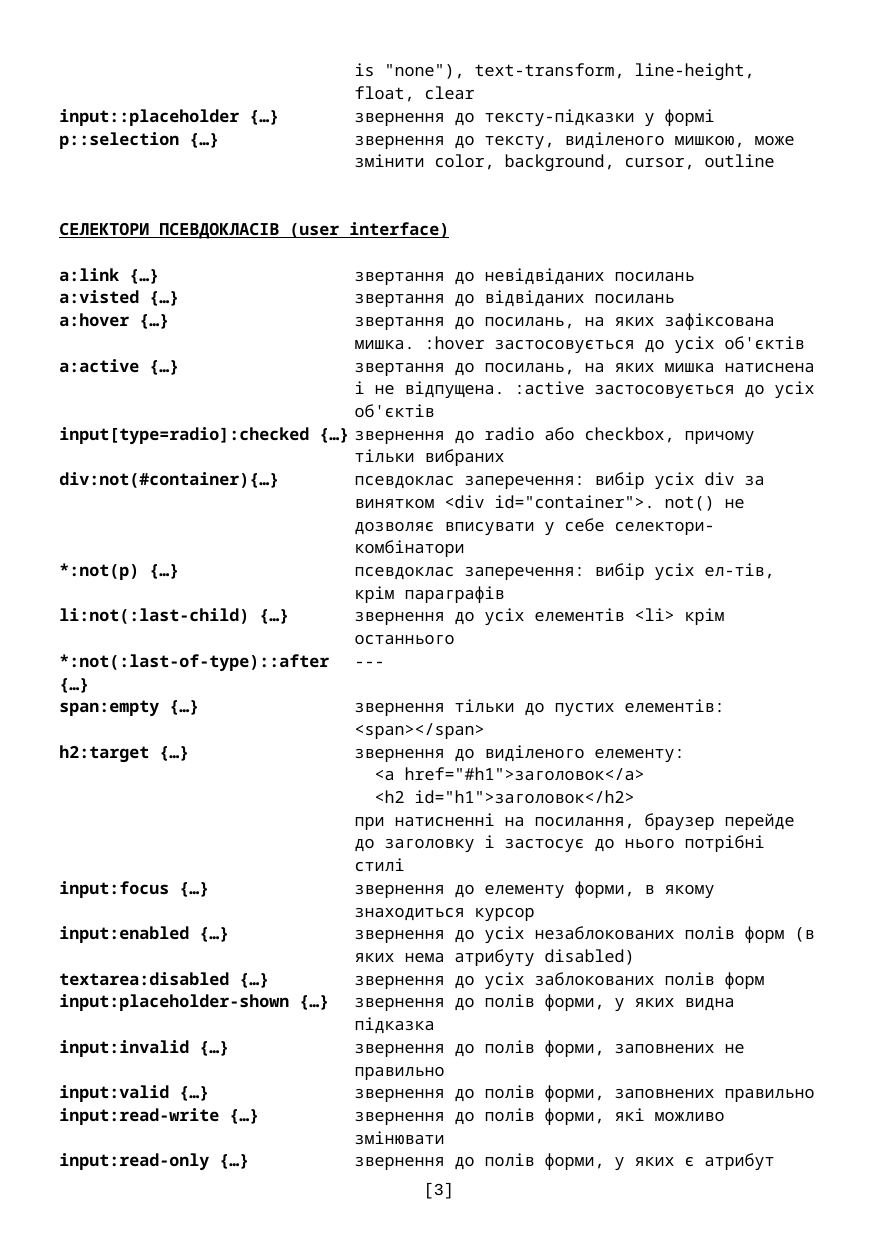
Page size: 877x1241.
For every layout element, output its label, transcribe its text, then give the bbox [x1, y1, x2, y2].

table_cell a:active {…} [59, 354, 354, 422]
table_cell звертання до посилань, на яких зафіксована мишка. :hover застосовується до усіх об'єктів [354, 309, 818, 354]
table_cell *:not(:last-of-type)::after {…} [59, 650, 354, 695]
table_cell звернення до виділеного елементу: <a href="#h1">заголовок</a> <h2 id="h1">заголовок</h2> при натисненні на посилання, браузер перейде до заголовку і застосує до нього потрібні стилі [354, 740, 818, 877]
table_cell input:read-write {…} [59, 1104, 354, 1149]
table_cell input:enabled {…} [59, 922, 354, 967]
table_cell --- [354, 650, 818, 695]
table_cell h2:target {…} [59, 740, 354, 877]
table_cell звернення до полів форми, які можливо змінювати [354, 1104, 818, 1149]
table_cell звертання до посилань, на яких мишка натиснена і не відпущена. :active застосовується до усіх об'єктів [354, 354, 818, 422]
table_cell input[type=radio]:checked {…} [59, 423, 354, 468]
table_cell звертання до відвіданих посилань [354, 286, 818, 309]
table_cell звернення до тексту-підказки у формі [354, 105, 818, 127]
table_cell звернення до полів форми, заповнених правильно [354, 1081, 818, 1104]
table_cell input:focus {…} [59, 877, 354, 922]
table_cell звернення до усіх незаблокованих полів форм (в яких нема атрибуту disabled) [354, 922, 818, 967]
table_header a:link {…} [59, 264, 354, 286]
table_cell звернення до елементу форми, в якому знаходиться курсор [354, 877, 818, 922]
table_cell input:valid {…} [59, 1081, 354, 1104]
table_cell *:not(p) {…} [59, 559, 354, 604]
text СЕЛЕКТОРИ ПСЕВДОКЛАСІВ (user interface) [59, 218, 818, 241]
table_cell li:not(:last-child) {…} [59, 604, 354, 649]
table_cell псевдоклас заперечення: вибір усіх ел-тів, крім параграфів [354, 559, 818, 604]
table_cell звернення до полів форми, у яких є атрибут [354, 1149, 818, 1172]
table_cell span:empty {…} [59, 695, 354, 740]
table_cell div:not(#container){…} [59, 468, 354, 559]
table_cell звернення до полів форми, заповнених не правильно [354, 1036, 818, 1081]
table_cell [59, 59, 354, 104]
table_cell a:visted {…} [59, 286, 354, 309]
table_cell a:hover {…} [59, 309, 354, 354]
table_cell input::placeholder {…} [59, 105, 354, 127]
table_cell input:invalid {…} [59, 1036, 354, 1081]
table_cell звернення до radio або checkbox, причому тільки вибраних [354, 423, 818, 468]
table_cell звернення тільки до пустих елементів: <span></span> [354, 695, 818, 740]
table_cell звернення до усіх елементів <li> крім останнього [354, 604, 818, 649]
table_cell звернення до полів форми, у яких видна підказка [354, 990, 818, 1036]
table_cell звернення до тексту, виділеного мишкою, може змінити color, background, cursor, outline [354, 127, 818, 173]
table_cell is "none"), text-transform, line-height, float, clear [354, 59, 818, 104]
table_cell input:read-only {…} [59, 1149, 354, 1172]
table_cell input:placeholder-shown {…} [59, 990, 354, 1036]
table_cell псевдоклас заперечення: вибір усіх div за винятком <div id="container">. not() не дозволяє вписувати у себе селектори-комбінатори [354, 468, 818, 559]
table_header звертання до невідвіданих посилань [354, 264, 818, 286]
table_cell textarea:disabled {…} [59, 968, 354, 990]
table_cell p::selection {…} [59, 127, 354, 173]
table_cell звернення до усіх заблокованих полів форм [354, 968, 818, 990]
